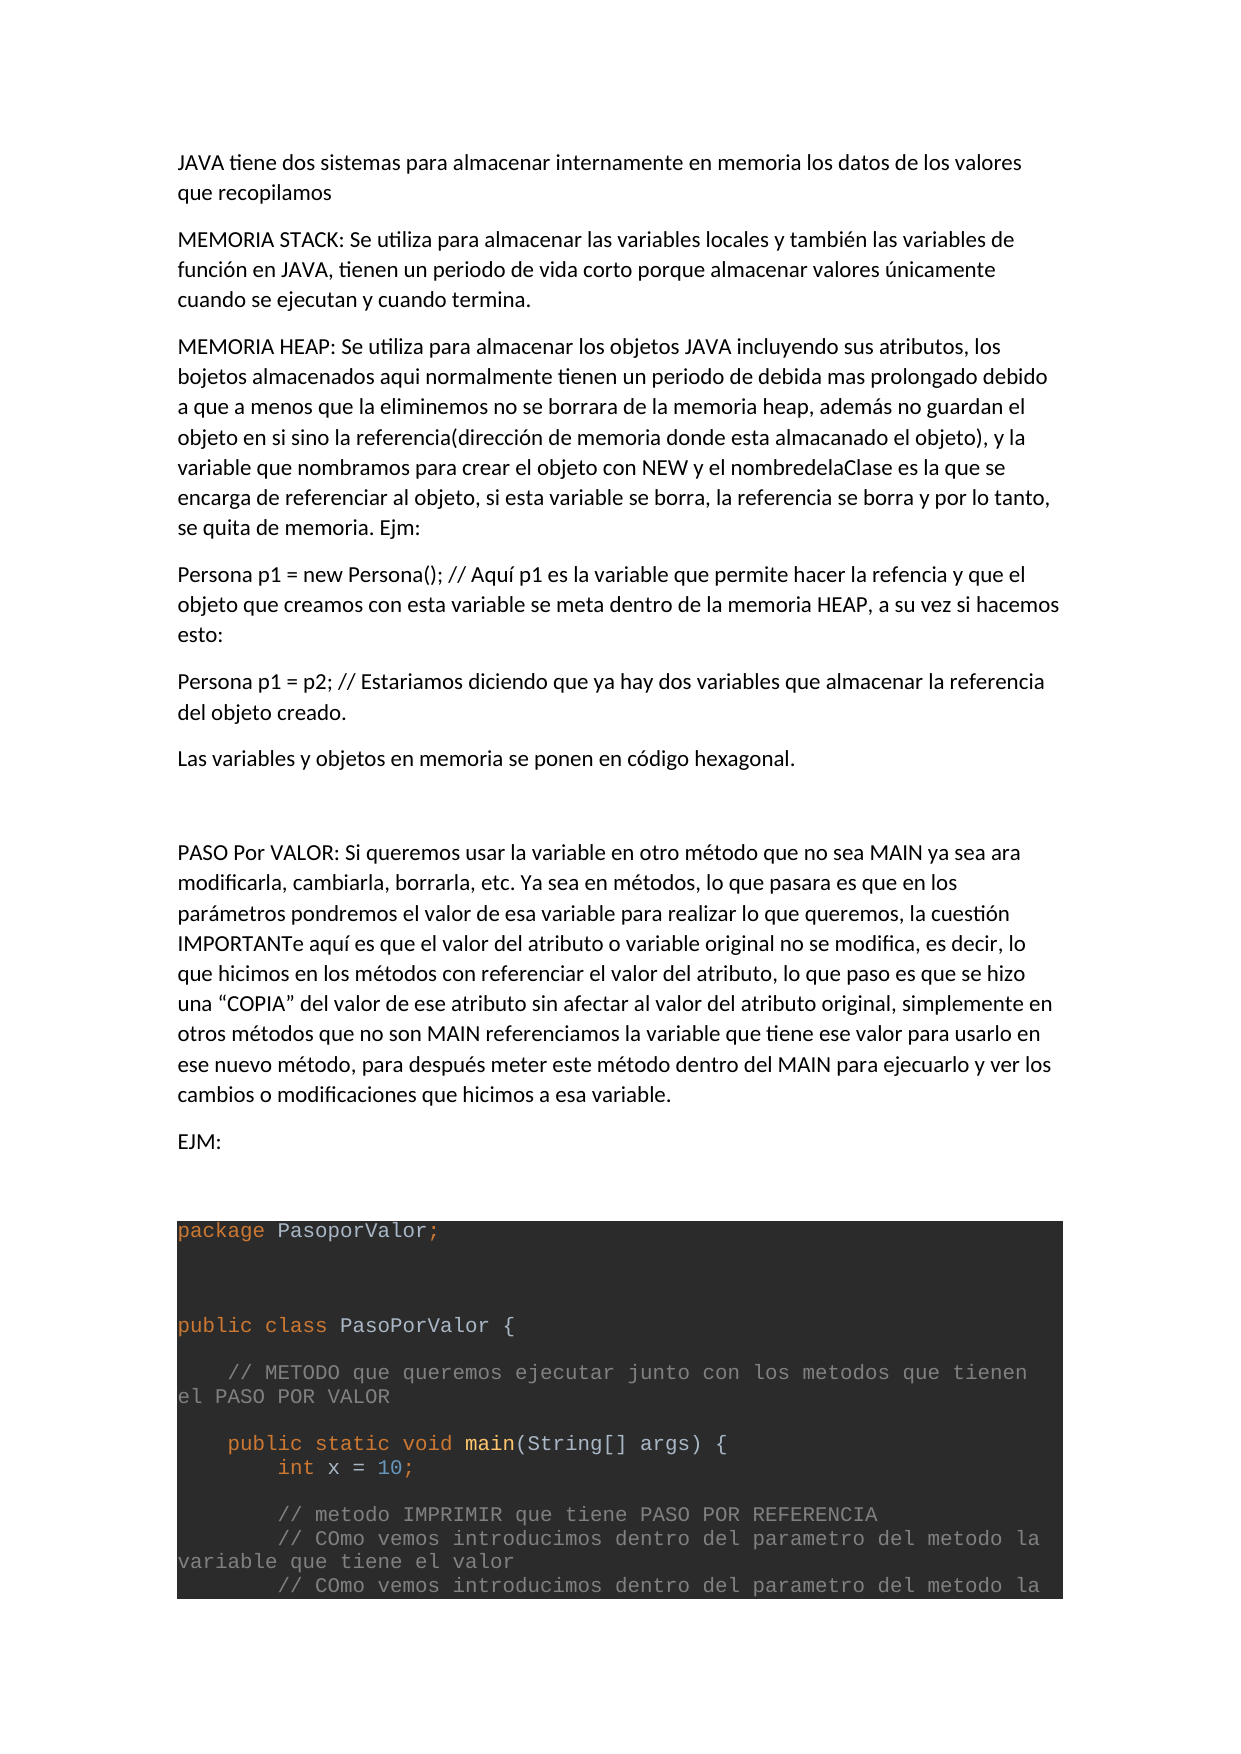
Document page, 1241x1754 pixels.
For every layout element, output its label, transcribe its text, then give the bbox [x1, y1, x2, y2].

text MEMORIA STACK: Se utiliza para almacenar las variables locales y también las variables de función en JAVA, tienen un periodo de vida corto porque almacenar valores únicamente cuando se ejecutan y cuando termina. [177, 225, 1063, 313]
text MEMORIA HEAP: Se utiliza para almacenar los objetos JAVA incluyendo sus atributos, los bojetos almacenados aqui normalmente tienen un periodo de debida mas prolongado debido a que a menos que la eliminemos no se borrara de la memoria heap, además no guardan el objeto en si sino la referencia(dirección de memoria donde esta almacanado el objeto), y la variable que nombramos para crear el objeto con NEW y el nombredelaClase es la que se encarga de referenciar al objeto, si esta variable se borra, la referencia se borra y por lo tanto, se quita de memoria. Ejm: [177, 332, 1063, 541]
text Persona p1 = new Persona(); // Aquí p1 es la variable que permite hacer la refencia y que el objeto que creamos con esta variable se meta dentro de la memoria HEAP, a su vez si hacemos esto: [177, 560, 1063, 648]
text Persona p1 = p2; // Estariamos diciendo que ya hay dos variables que almacenar la referencia del objeto creado. [177, 667, 1063, 726]
text PASO Por VALOR: Si queremos usar la variable en otro método que no sea MAIN ya sea ara modificarla, cambiarla, borrarla, etc. Ya sea en métodos, lo que pasara es que en los parámetros pondremos el valor de esa variable para realizar lo que queremos, la cuestión IMPORTANTe aquí es que el valor del atributo o variable original no se modifica, es decir, lo que hicimos en los métodos con referenciar el valor del atributo, lo que paso es que se hizo una “COPIA” del valor de ese atributo sin afectar al valor del atributo original, simplemente en otros métodos que no son MAIN referenciamos la variable que tiene ese valor para usarlo en ese nuevo método, para después meter este método dentro del MAIN para ejecuarlo y ver los cambios o modificaciones que hicimos a esa variable. [177, 838, 1063, 1108]
text JAVA tiene dos sistemas para almacenar internamente en memoria los datos de los valores que recopilamos [177, 148, 1063, 206]
text Las variables y objetos en memoria se ponen en código hexagonal. [177, 744, 1063, 772]
text EJM: [177, 1127, 1063, 1155]
text package PasoporValor; public class PasoPorValor { // METODO que queremos ejecutar junto con los metodos que tienen el PASO POR VALOR public static void main(String[] args) { int x = 10; // metodo IMPRIMIR que tiene PASO POR REFERENCIA // COmo vemos introducimos dentro del parametro del metodo la variable que tiene el valor // COmo vemos introducimos dentro del parametro del metodo la [177, 1221, 1063, 1599]
